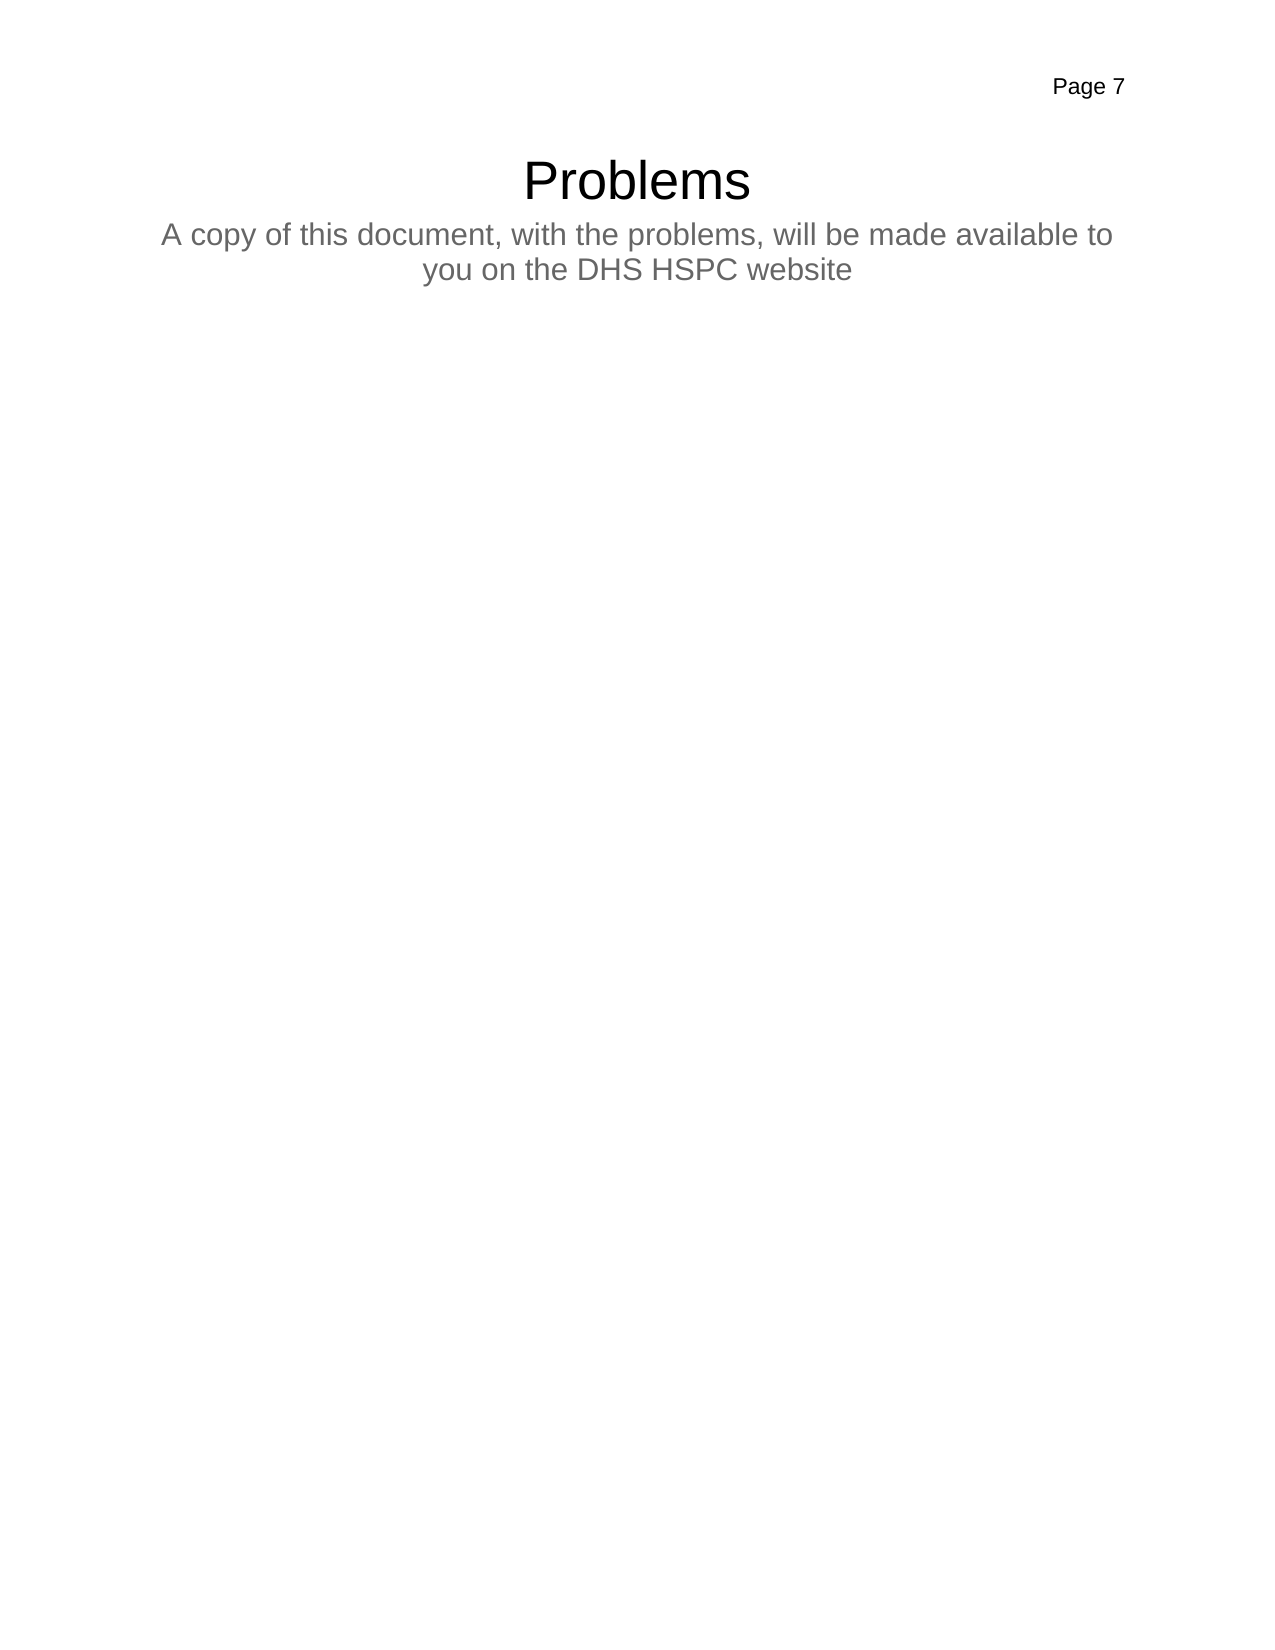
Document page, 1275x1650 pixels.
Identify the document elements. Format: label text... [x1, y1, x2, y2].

subtitle A copy of this document, with the problems, will be made available to you on the DHS HSPC website [150, 217, 1125, 287]
title Problems [150, 150, 1125, 211]
